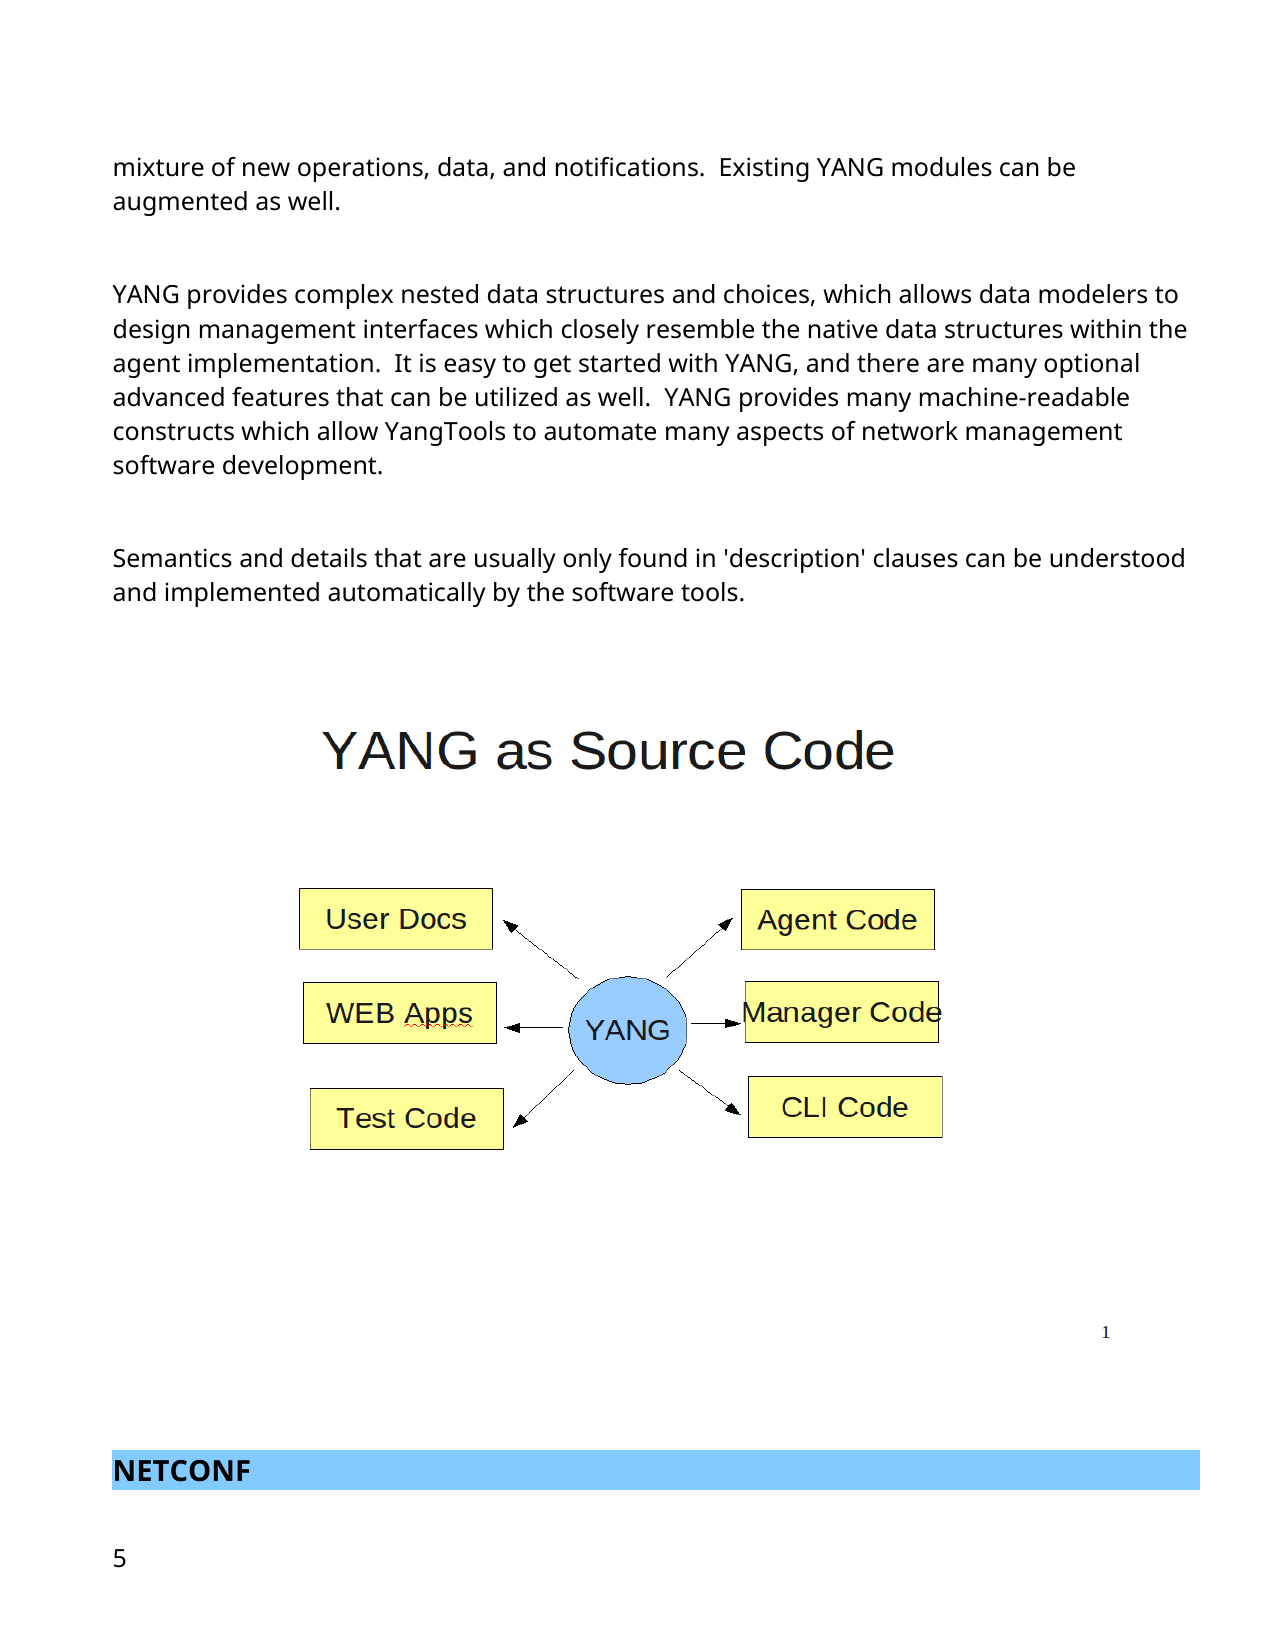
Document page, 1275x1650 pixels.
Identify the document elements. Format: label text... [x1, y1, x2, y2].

subtitle NETCONF [112, 1450, 1200, 1490]
text mixture of new operations, data, and notifications. Existing YANG modules can be augmented as well. [112, 150, 1200, 218]
text Semantics and details that are usually only found in 'description' clauses can be understood and implemented automatically by the software tools. [112, 541, 1200, 609]
picture [153, 667, 1160, 1387]
text YANG provides complex nested data structures and choices, which allows data modelers to design management interfaces which closely resemble the native data structures within the agent implementation. It is easy to get started with YANG, and there are many optional advanced features that can be utilized as well. YANG provides many machine-readable constructs which allow YangTools to automate many aspects of network management software development. [112, 277, 1200, 482]
